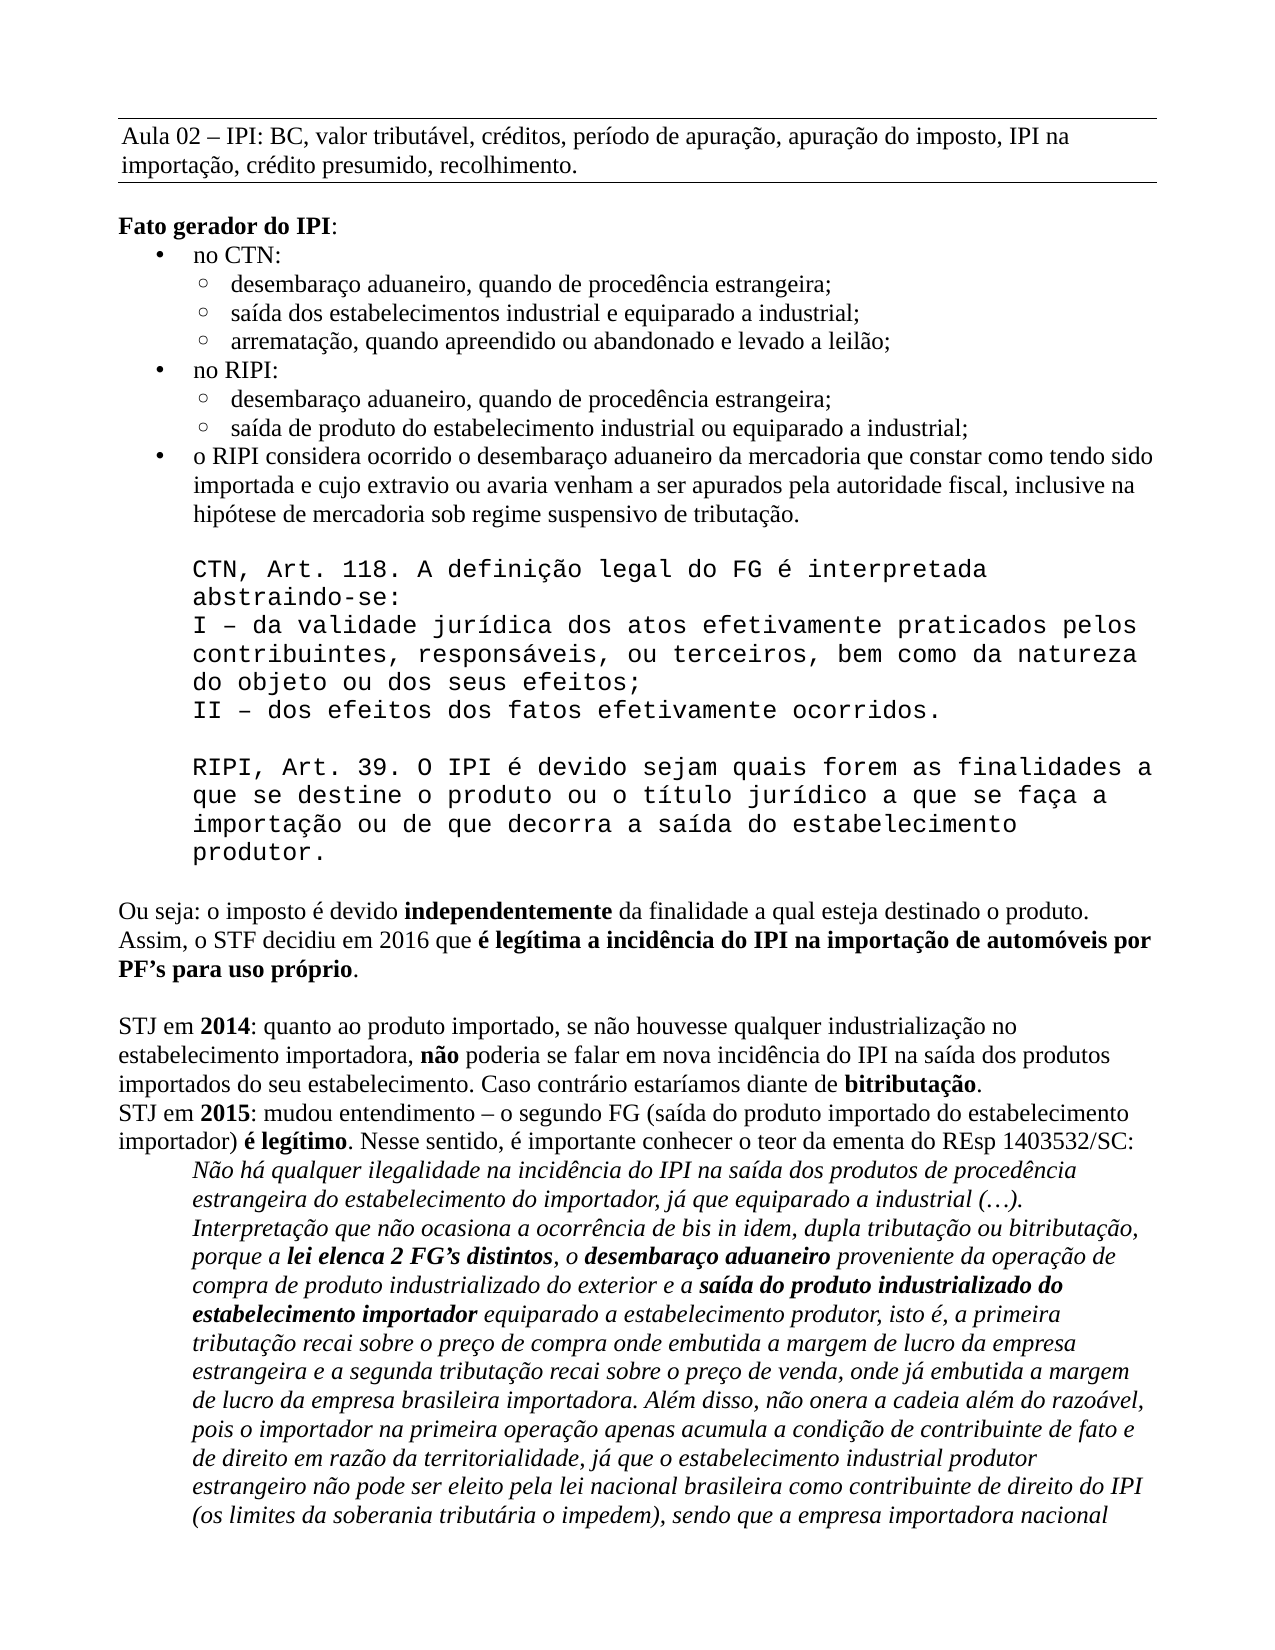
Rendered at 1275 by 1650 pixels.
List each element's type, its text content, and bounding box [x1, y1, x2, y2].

text Fato gerador do IPI: [118, 211, 1157, 240]
text CTN, Art. 118. A definição legal do FG é interpretada abstraindo-se: [192, 556, 1157, 613]
list no CTN: [156, 240, 1157, 269]
text I – da validade jurídica dos atos efetivamente praticados pelos contribuintes, responsáveis, ou terceiros, bem como da natureza do objeto ou dos seus efeitos; [192, 613, 1157, 698]
text STJ em 2015: mudou entendimento – o segundo FG (saída do produto importado do estabelecimento importador) é legítimo. Nesse sentido, é importante conhecer o teor da ementa do REsp 1403532/SC: [118, 1098, 1157, 1155]
list o RIPI considera ocorrido o desembaraço aduaneiro da mercadoria que constar como tendo sido importada e cujo extravio ou avaria venham a ser apurados pela autoridade fiscal, inclusive na hipótese de mercadoria sob regime suspensivo de tributação. [156, 441, 1157, 528]
text RIPI, Art. 39. O IPI é devido sejam quais forem as finalidades a que se destine o produto ou o título jurídico a que se faça a importação ou de que decorra a saída do estabelecimento produtor. [192, 755, 1157, 868]
text Ou seja: o imposto é devido independentemente da finalidade a qual esteja destinado o produto. Assim, o STF decidiu em 2016 que é legítima a incidência do IPI na importação de automóveis por PF’s para uso próprio. [118, 896, 1157, 983]
text II – dos efeitos dos fatos efetivamente ocorridos. [192, 698, 1157, 726]
text Interpretação que não ocasiona a ocorrência de bis in idem, dupla tributação ou bitributação, porque a lei elenca 2 FG’s distintos, o desembaraço aduaneiro proveniente da operação de compra de produto industrializado do exterior e a saída do produto industrializado do estabelecimento importador equiparado a estabelecimento produtor, isto é, a primeira tributação recai sobre o preço de compra onde embutida a margem de lucro da empresa estrangeira e a segunda tributação recai sobre o preço de venda, onde já embutida a margem de lucro da empresa brasileira importadora. Além disso, não onera a cadeia além do razoável, pois o importador na primeira operação apenas acumula a condição de contribuinte de fato e de direito em razão da territorialidade, já que o estabelecimento industrial produtor estrangeiro não pode ser eleito pela lei nacional brasileira como contribuinte de direito do IPI (os limites da soberania tributária o impedem), sendo que a empresa importadora nacional [192, 1213, 1157, 1529]
text Não há qualquer ilegalidade na incidência do IPI na saída dos produtos de procedência estrangeira do estabelecimento do importador, já que equiparado a industrial (…). [192, 1155, 1157, 1213]
text STJ em 2014: quanto ao produto importado, se não houvesse qualquer industrialização no estabelecimento importadora, não poderia se falar em nova incidência do IPI na saída dos produtos importados do seu estabelecimento. Caso contrário estaríamos diante de bitributação. [118, 1011, 1157, 1098]
list desembaraço aduaneiro, quando de procedência estrangeira; [193, 384, 1157, 413]
list no RIPI: [156, 355, 1157, 384]
list saída de produto do estabelecimento industrial ou equiparado a industrial; [193, 413, 1157, 441]
list saída dos estabelecimentos industrial e equiparado a industrial; [193, 298, 1157, 326]
list arrematação, quando apreendido ou abandonado e levado a leilão; [193, 326, 1157, 355]
list desembaraço aduaneiro, quando de procedência estrangeira; [193, 269, 1157, 298]
